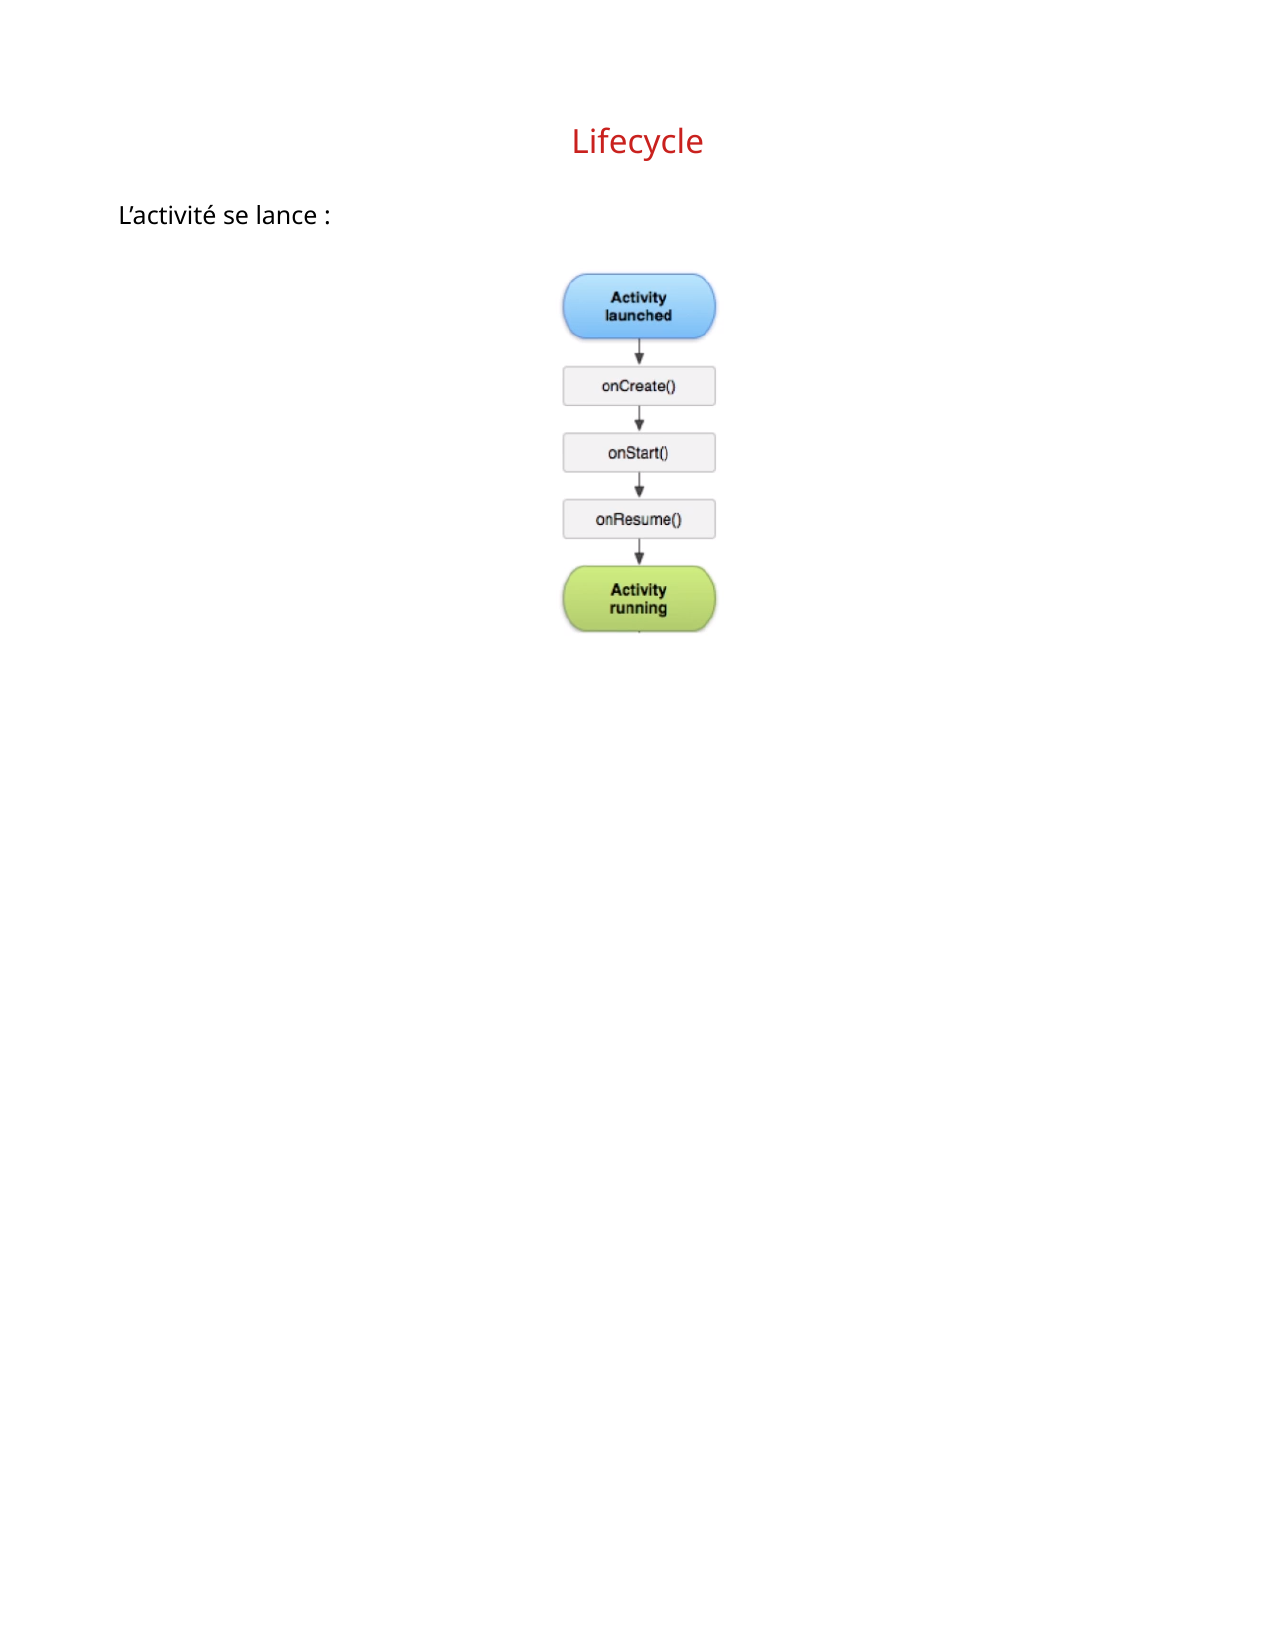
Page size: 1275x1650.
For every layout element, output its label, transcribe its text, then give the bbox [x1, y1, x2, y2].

text Lifecycle [118, 118, 1157, 163]
text L’activité se lance : [118, 198, 1157, 232]
picture [550, 265, 725, 636]
